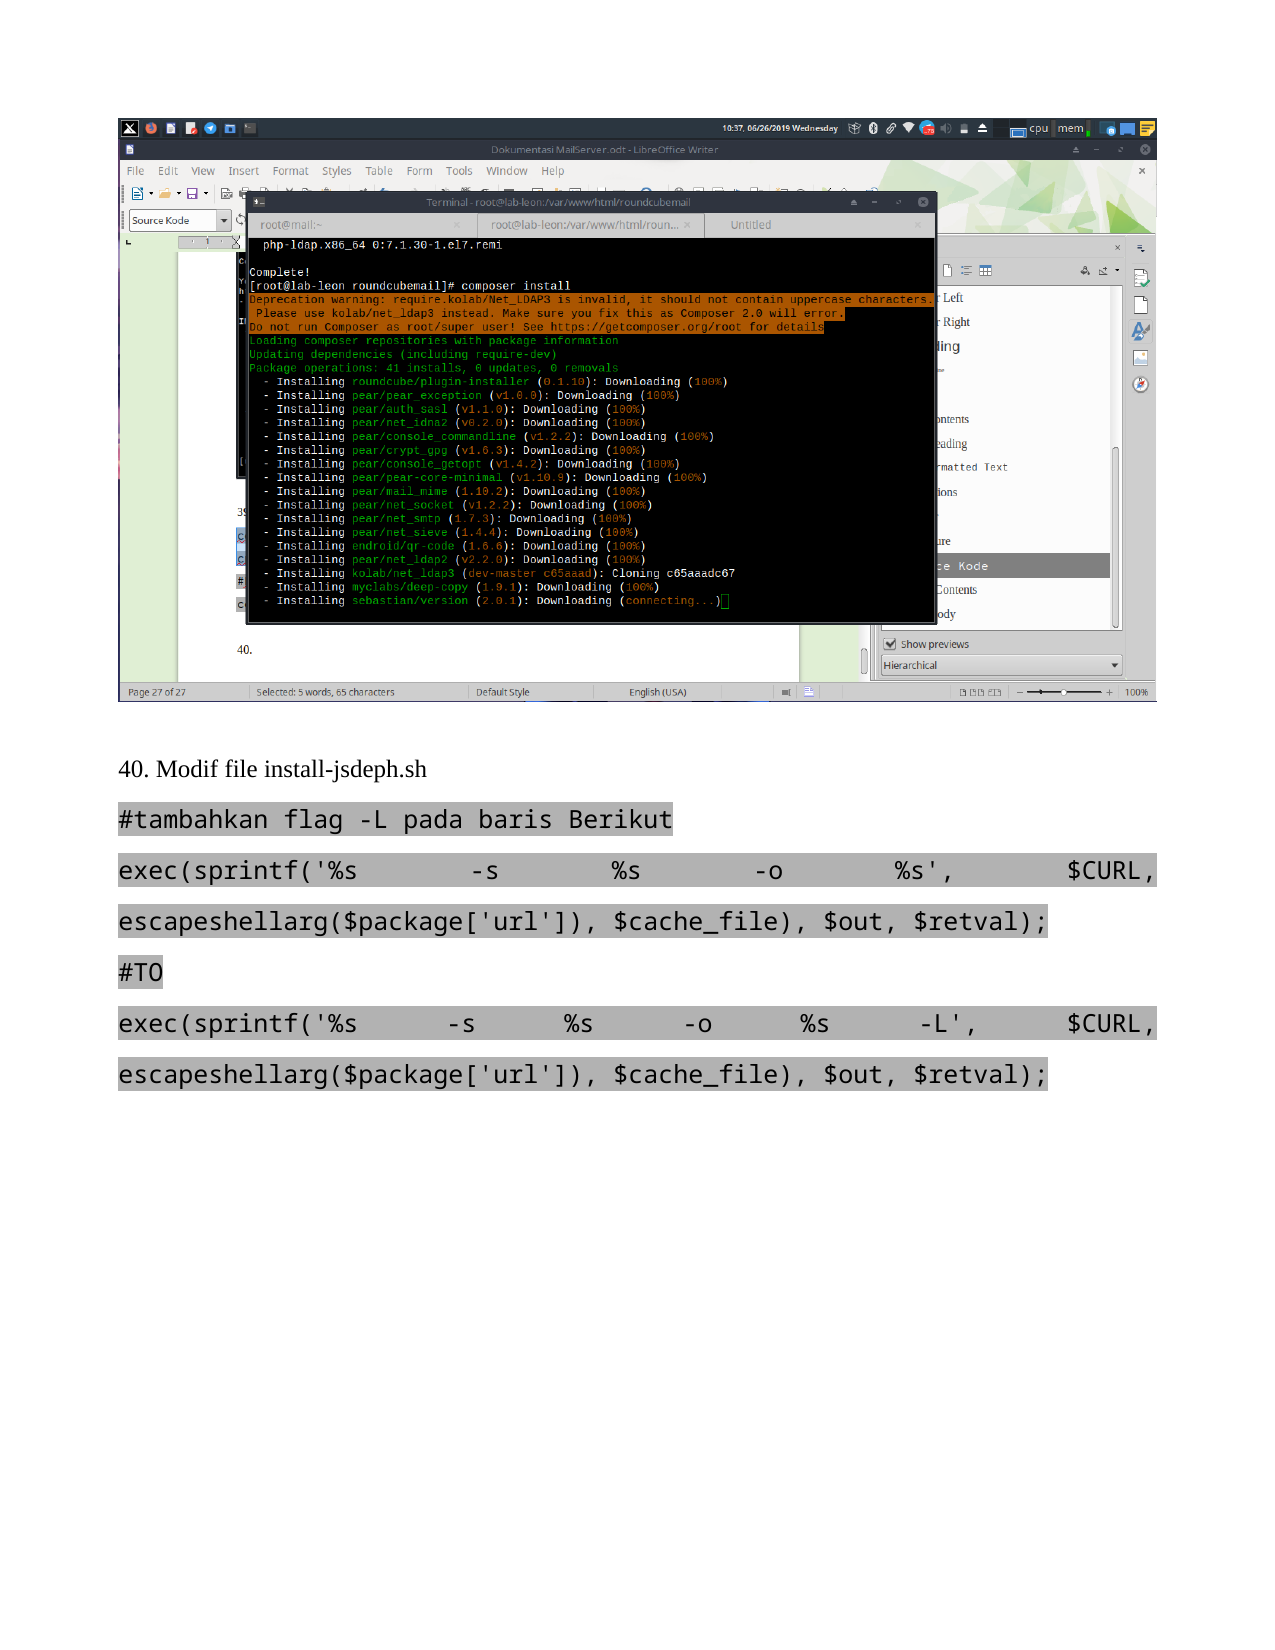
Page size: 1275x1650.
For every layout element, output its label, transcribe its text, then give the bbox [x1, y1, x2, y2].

picture [118, 118, 1157, 702]
text exec(sprintf('%s -s %s -o %s', $CURL, escapeshellarg($package['url']), $cache_file), $out, $retval); [118, 887, 1157, 938]
text #TO [163, 955, 1157, 989]
text exec(sprintf('%s -s %s -o %s -L', $CURL, escapeshellarg($package['url']), $cache_file), $out, $retval); [118, 1040, 1157, 1091]
text 40. Modif file install-jsdeph.sh [118, 754, 1157, 783]
text #tambahkan flag -L pada baris Berikut [673, 802, 1157, 836]
